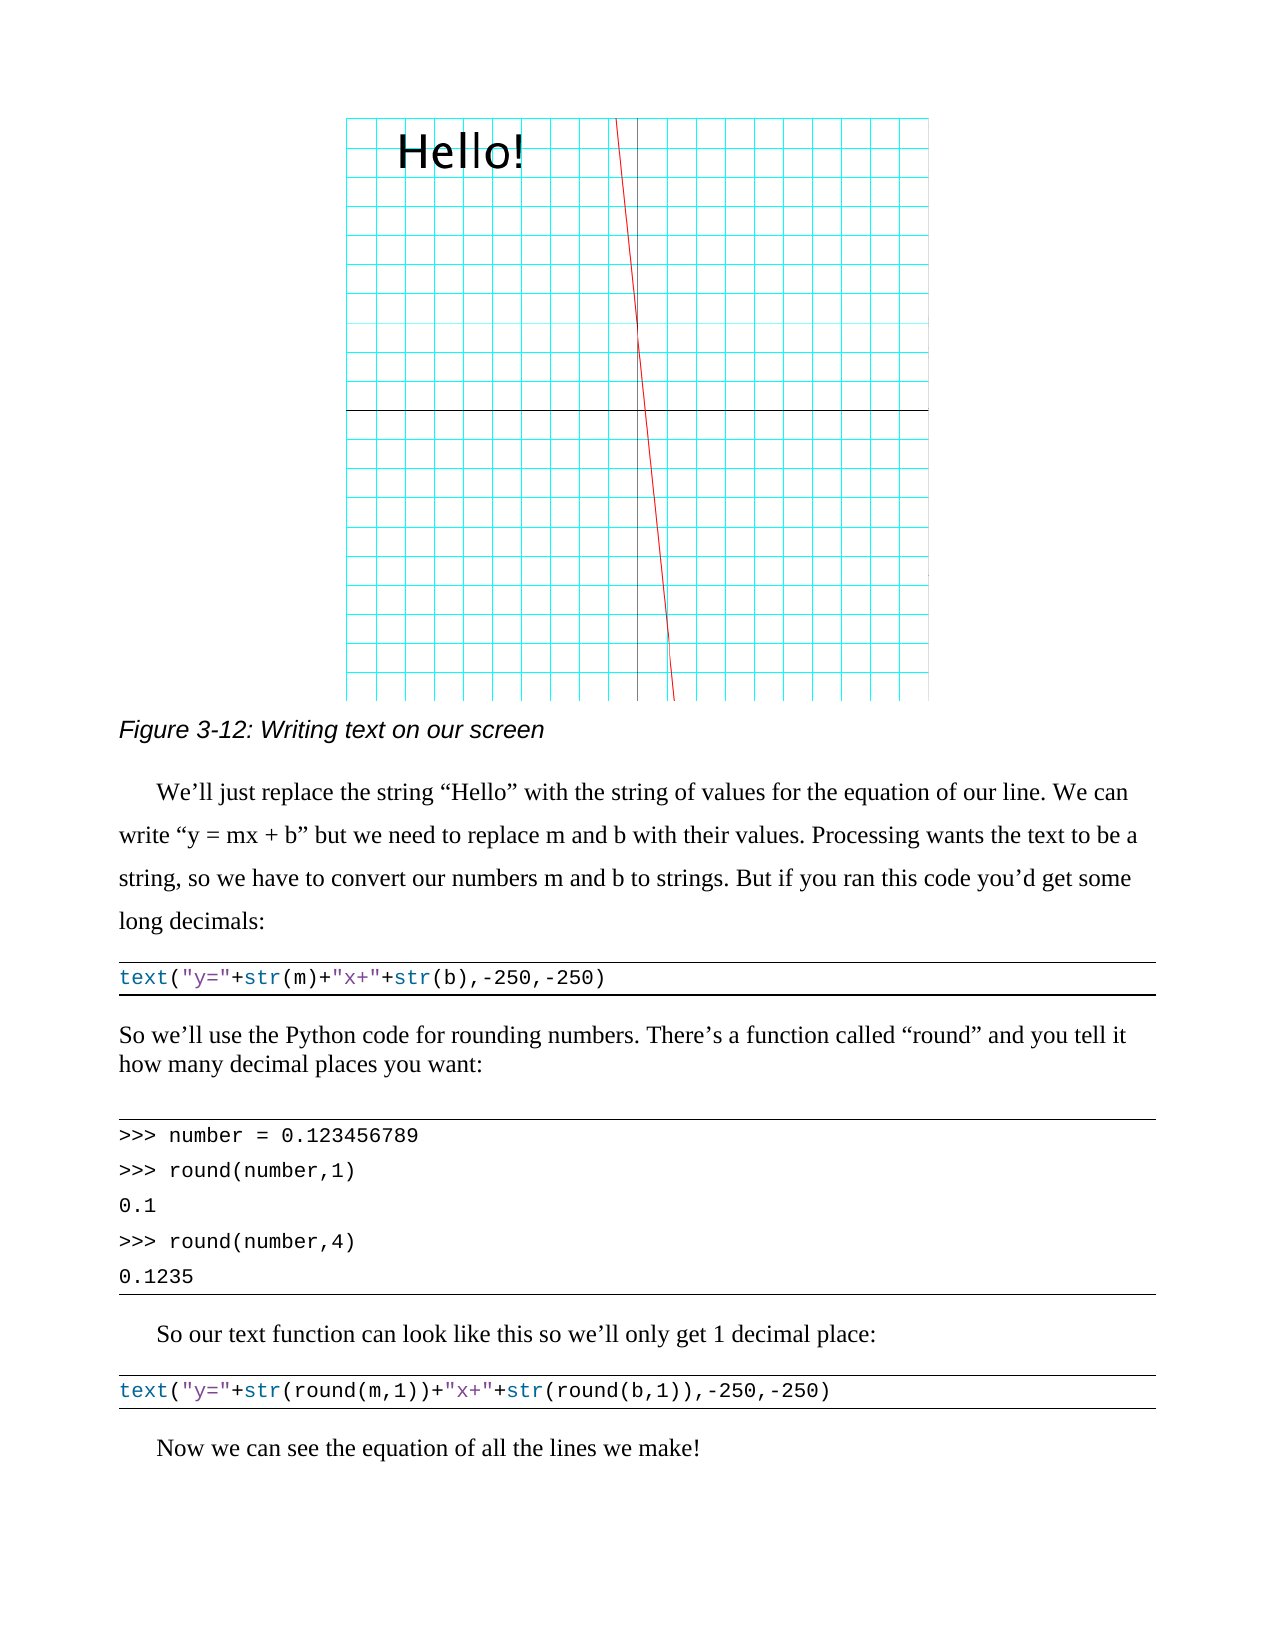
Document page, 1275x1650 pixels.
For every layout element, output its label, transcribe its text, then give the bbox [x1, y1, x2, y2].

text We’ll just replace the string “Hello” with the string of values for the equation of our line. We can write “y = mx + b” but we need to replace m and b with their values. Processing wants the text to be a string, so we have to convert our numbers m and b to strings. But if you ran this code you’d get some long decimals: [118, 777, 1156, 935]
text text("y="+str(round(m,1))+"x+"+str(round(b,1)),-250,-250) [118, 1376, 1156, 1409]
text text("y="+str(m)+"x+"+str(b),-250,-250) [118, 963, 1156, 996]
text 0.1235 [118, 1266, 1156, 1295]
text 0.1 [118, 1195, 1156, 1219]
text >>> round(number,4) [118, 1231, 1156, 1254]
text So our text function can look like this so we’ll only get 1 decimal place: [118, 1319, 1156, 1348]
text Now we can see the equation of all the lines we make! [118, 1433, 1156, 1462]
text Figure 3-12: Writing text on our screen [118, 118, 1156, 743]
text >>> round(number,1) [118, 1160, 1156, 1184]
text So we’ll use the Python code for rounding numbers. There’s a function called “round” and you tell it how many decimal places you want: [118, 1020, 1156, 1077]
picture [346, 118, 929, 701]
text >>> number = 0.123456789 [118, 1120, 1156, 1148]
